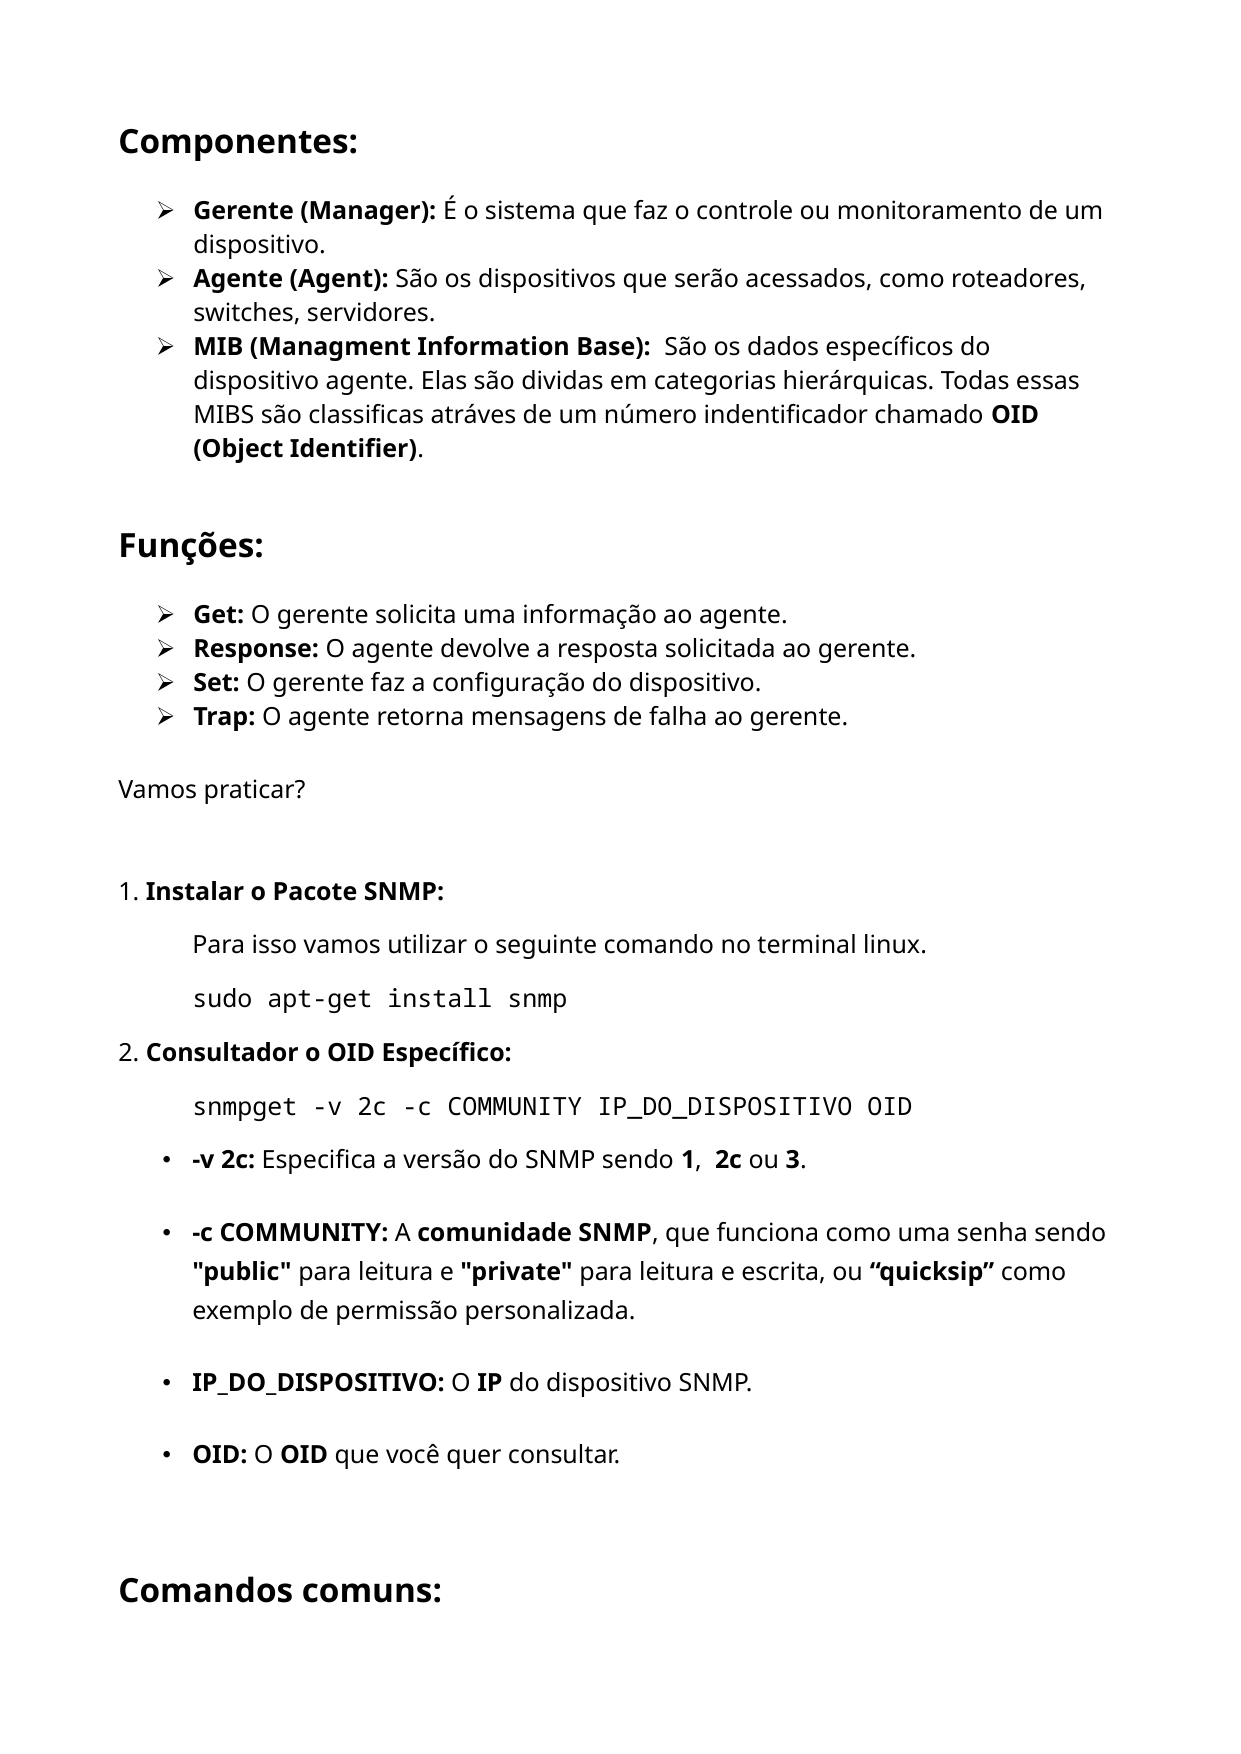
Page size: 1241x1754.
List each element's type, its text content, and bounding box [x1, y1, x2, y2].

list Set: O gerente faz a configuração do dispositivo. [156, 664, 1122, 699]
list Trap: O agente retorna mensagens de falha ao gerente. [156, 699, 1122, 733]
list Get: O gerente solicita uma informação ao agente. [156, 596, 1122, 631]
text snmpget -v 2c -c COMMUNITY IP_DO_DISPOSITIVO OID [118, 1088, 1122, 1122]
text Componentes: [118, 118, 1122, 163]
list MIB (Managment Information Base): São os dados específicos do dispositivo agente. Elas são dividas em categorias hierárquicas. Todas essas MIBS são classificas atráves de um número indentificador chamado OID (Object Identifier). [156, 328, 1122, 465]
list -c COMMUNITY: A comunidade SNMP, que funciona como uma senha sendo "public" para leitura e "private" para leitura e escrita, ou “quicksip” como exemplo de permissão personalizada. [162, 1214, 1122, 1327]
list IP_DO_DISPOSITIVO: O IP do dispositivo SNMP. [162, 1365, 1122, 1399]
list Response: O agente devolve a resposta solicitada ao gerente. [156, 631, 1122, 664]
text 2. Consultador o OID Específico: [118, 1034, 1122, 1068]
text sudo apt-get install snmp [118, 981, 1122, 1015]
text Vamos praticar? [118, 733, 1122, 806]
list Gerente (Manager): É o sistema que faz o controle ou monitoramento de um dispositivo. [156, 192, 1122, 260]
text 1. Instalar o Pacote SNMP: [118, 873, 1122, 907]
list -v 2c: Especifica a versão do SNMP sendo 1, 2c ou 3. [162, 1142, 1122, 1176]
text Para isso vamos utilizar o seguinte comando no terminal linux. [118, 927, 1122, 961]
text Comandos comuns: [118, 1567, 1122, 1612]
text Funções: [118, 522, 1122, 568]
list Agente (Agent): São os dispositivos que serão acessados, como roteadores, switches, servidores. [156, 260, 1122, 328]
list OID: O OID que você quer consultar. [162, 1437, 1122, 1471]
